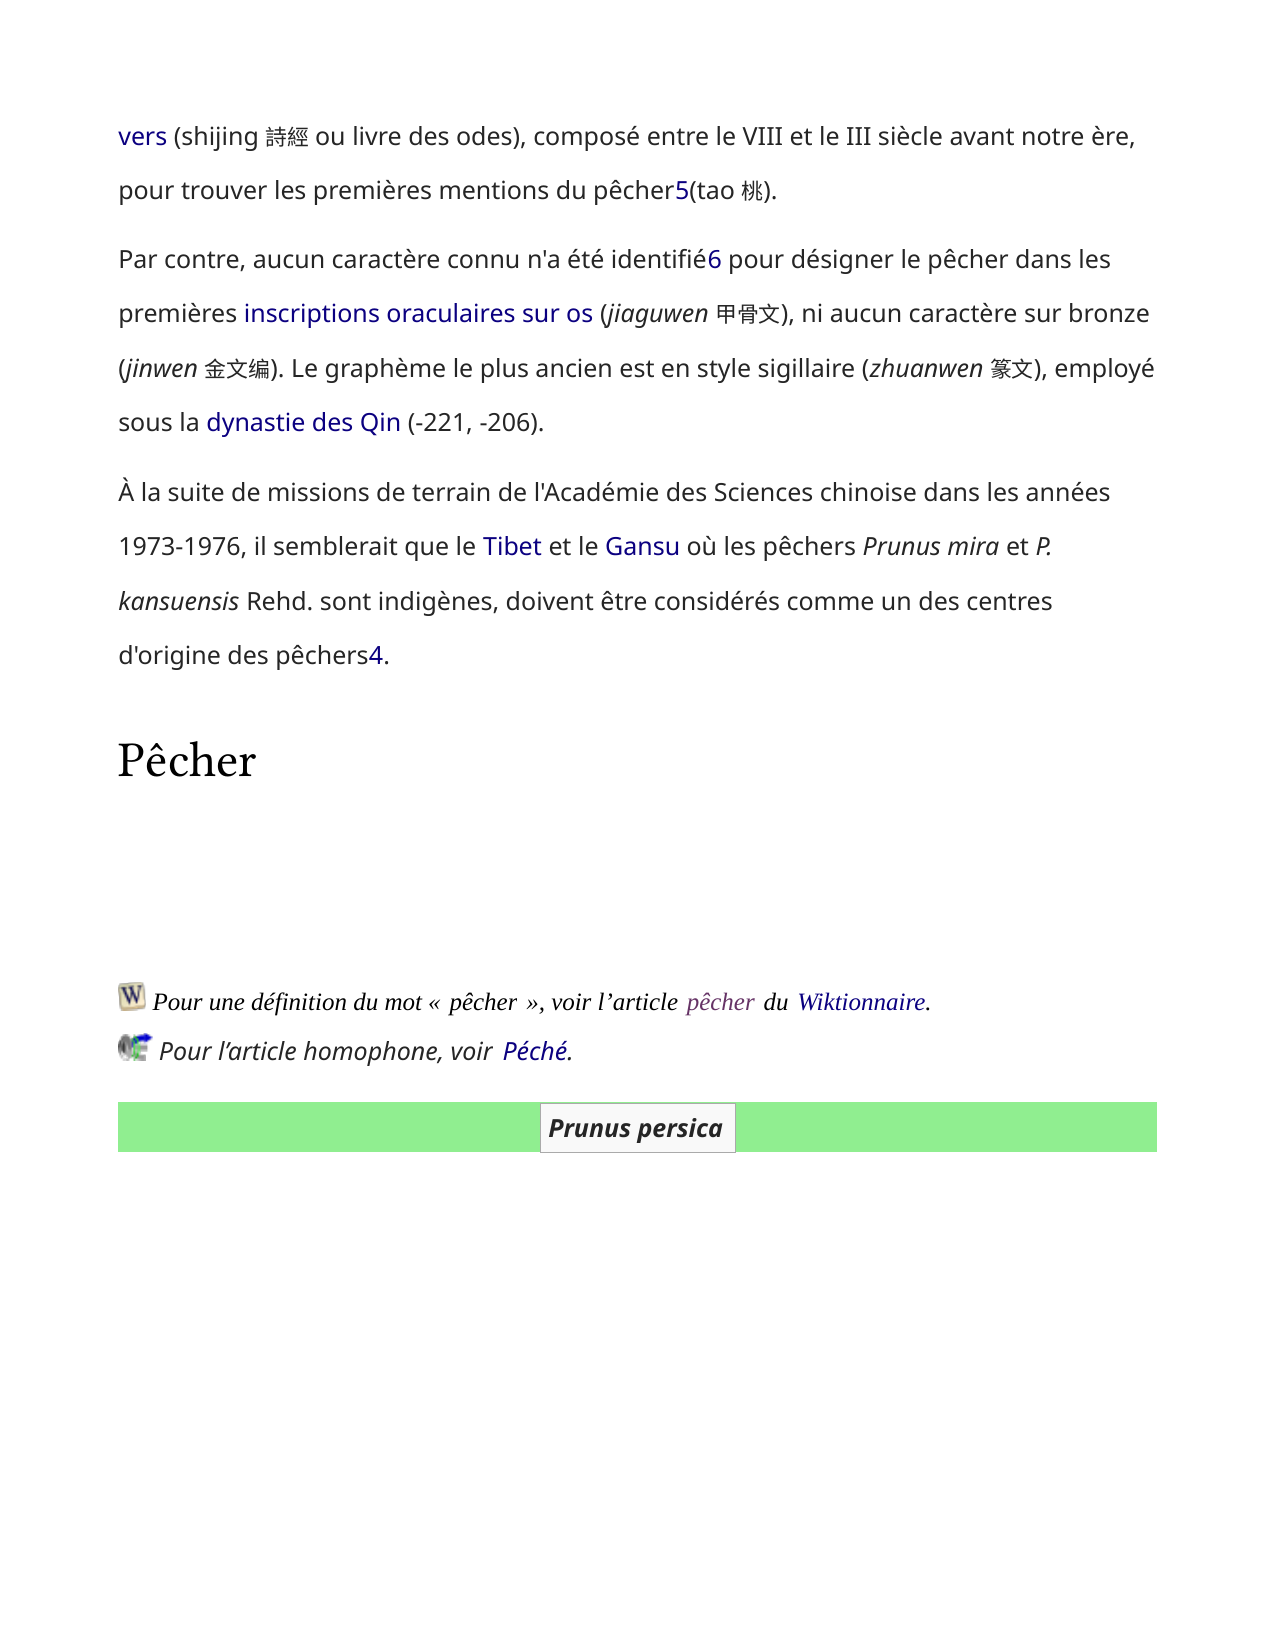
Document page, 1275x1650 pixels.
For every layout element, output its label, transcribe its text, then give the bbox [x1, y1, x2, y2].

subtitle Pêcher [118, 732, 1157, 789]
text À la suite de missions de terrain de l'Académie des Sciences chinoise dans les années 1973-1976, il semblerait que le Tibet et le Gansu où les pêchers Prunus mira et P. kansuensis Rehd. sont indigènes, doivent être considérés comme un des centres d'origine des pêchers4. [118, 474, 1157, 672]
text vers (shijing 詩經 ou livre des odes), composé entre le VIII et le III siècle avant notre ère, pour trouver les premières mentions du pêcher5(tao 桃). [118, 118, 1157, 207]
picture [118, 982, 147, 1011]
text Par contre, aucun caractère connu n'a été identifié6 pour désigner le pêcher dans les premières inscriptions oraculaires sur os (jiaguwen 甲骨文), ni aucun caractère sur bronze (jinwen 金文编). Le graphème le plus ancien est en style sigillaire (zhuanwen 篆文), employé sous la dynastie des Qin (-221, -206). [118, 242, 1157, 439]
picture [118, 1033, 153, 1061]
text Pour une définition du mot « pêcher », voir l’article pêcher du Wiktionnaire. [118, 983, 1157, 1016]
text Pour l’article homophone, voir Péché. [118, 1033, 1157, 1067]
text Prunus persica [118, 1102, 735, 1152]
text [736, 1102, 1157, 1152]
